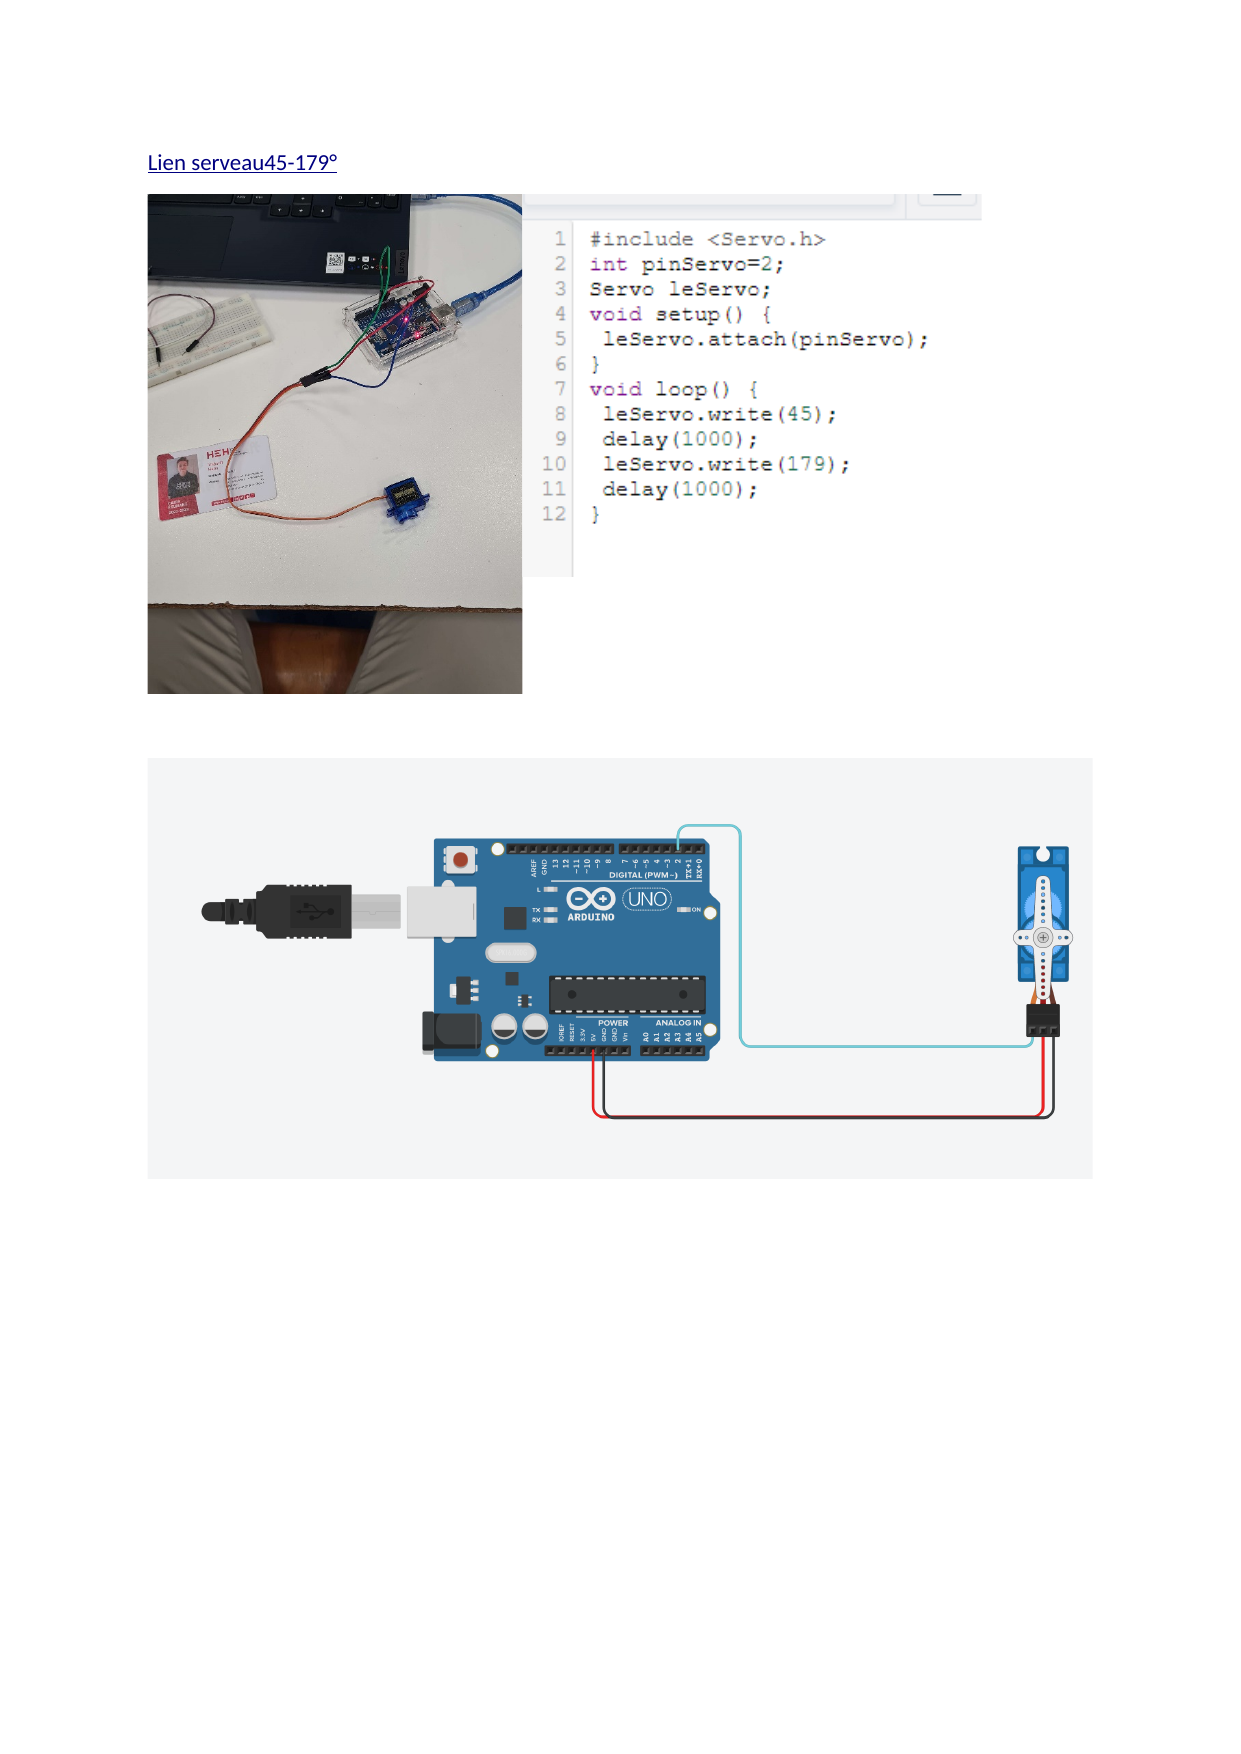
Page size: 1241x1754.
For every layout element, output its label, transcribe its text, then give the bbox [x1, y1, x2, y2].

text Lien serveau45-179° [148, 148, 1093, 176]
